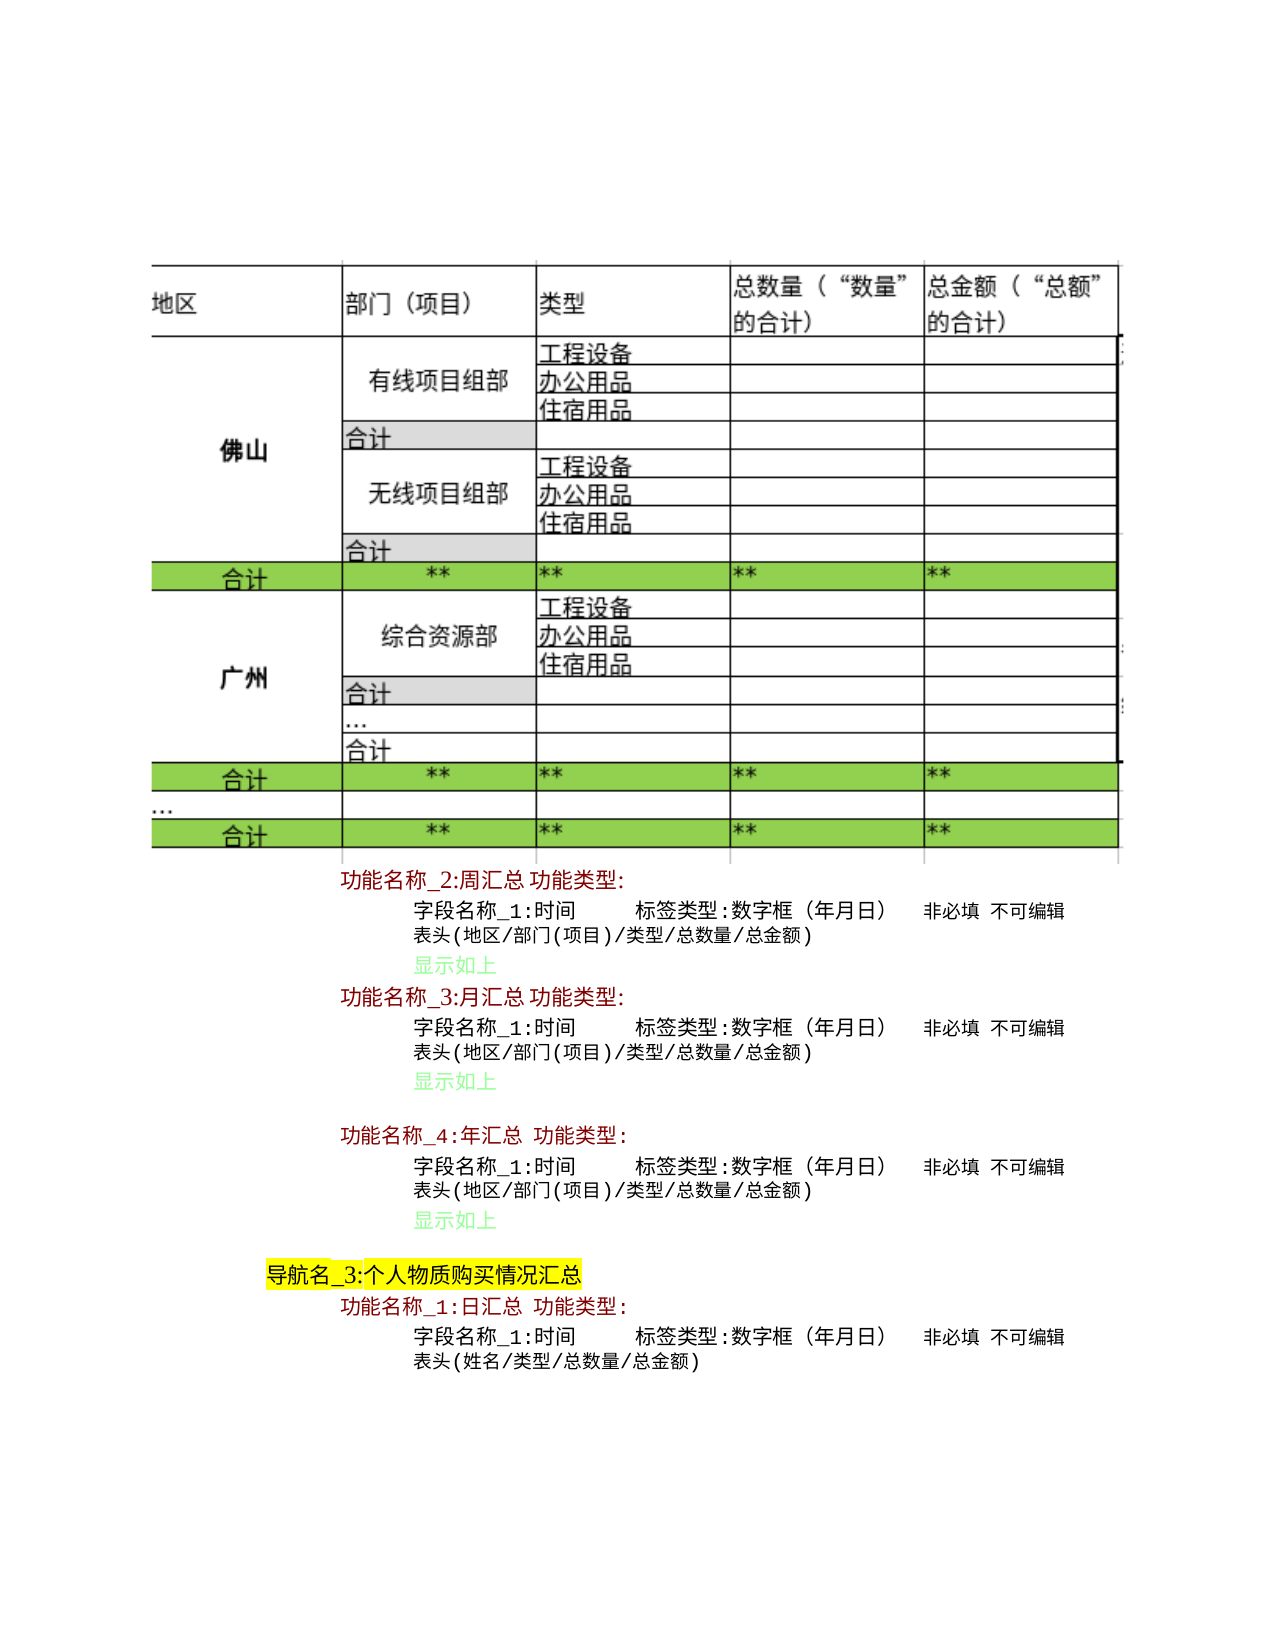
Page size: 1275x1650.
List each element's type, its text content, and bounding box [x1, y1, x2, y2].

text 显示如上 [118, 1204, 1157, 1234]
text 表头(地区/部门(项目)/类型/总数量/总金额) [118, 925, 1157, 949]
text 表头(姓名/类型/总数量/总金额) [118, 1351, 1157, 1374]
text 功能名称_4:年汇总 功能类型: [118, 1119, 1157, 1150]
text 表头(地区/部门(项目)/类型/总数量/总金额) [118, 1180, 1157, 1204]
text 功能名称_2:周汇总 功能类型: [118, 449, 1157, 895]
text 显示如上 [118, 949, 1157, 979]
picture [151, 260, 1124, 864]
text 字段名称_1:时间 标签类型:数字框（年月日） 非必填 不可编辑 [118, 1150, 1157, 1180]
text 导航名_3:个人物质购买情况汇总 [118, 1258, 1157, 1290]
text 表头(地区/部门(项目)/类型/总数量/总金额) [118, 1042, 1157, 1065]
text 功能名称_3:月汇总 功能类型: [118, 979, 1157, 1011]
text 显示如上 [118, 1065, 1157, 1096]
text 字段名称_1:时间 标签类型:数字框（年月日） 非必填 不可编辑 [118, 1011, 1157, 1042]
text 功能名称_1:日汇总 功能类型: [118, 1290, 1157, 1320]
text 字段名称_1:时间 标签类型:数字框（年月日） 非必填 不可编辑 [118, 1320, 1157, 1351]
text 字段名称_1:时间 标签类型:数字框（年月日） 非必填 不可编辑 [118, 895, 1157, 925]
